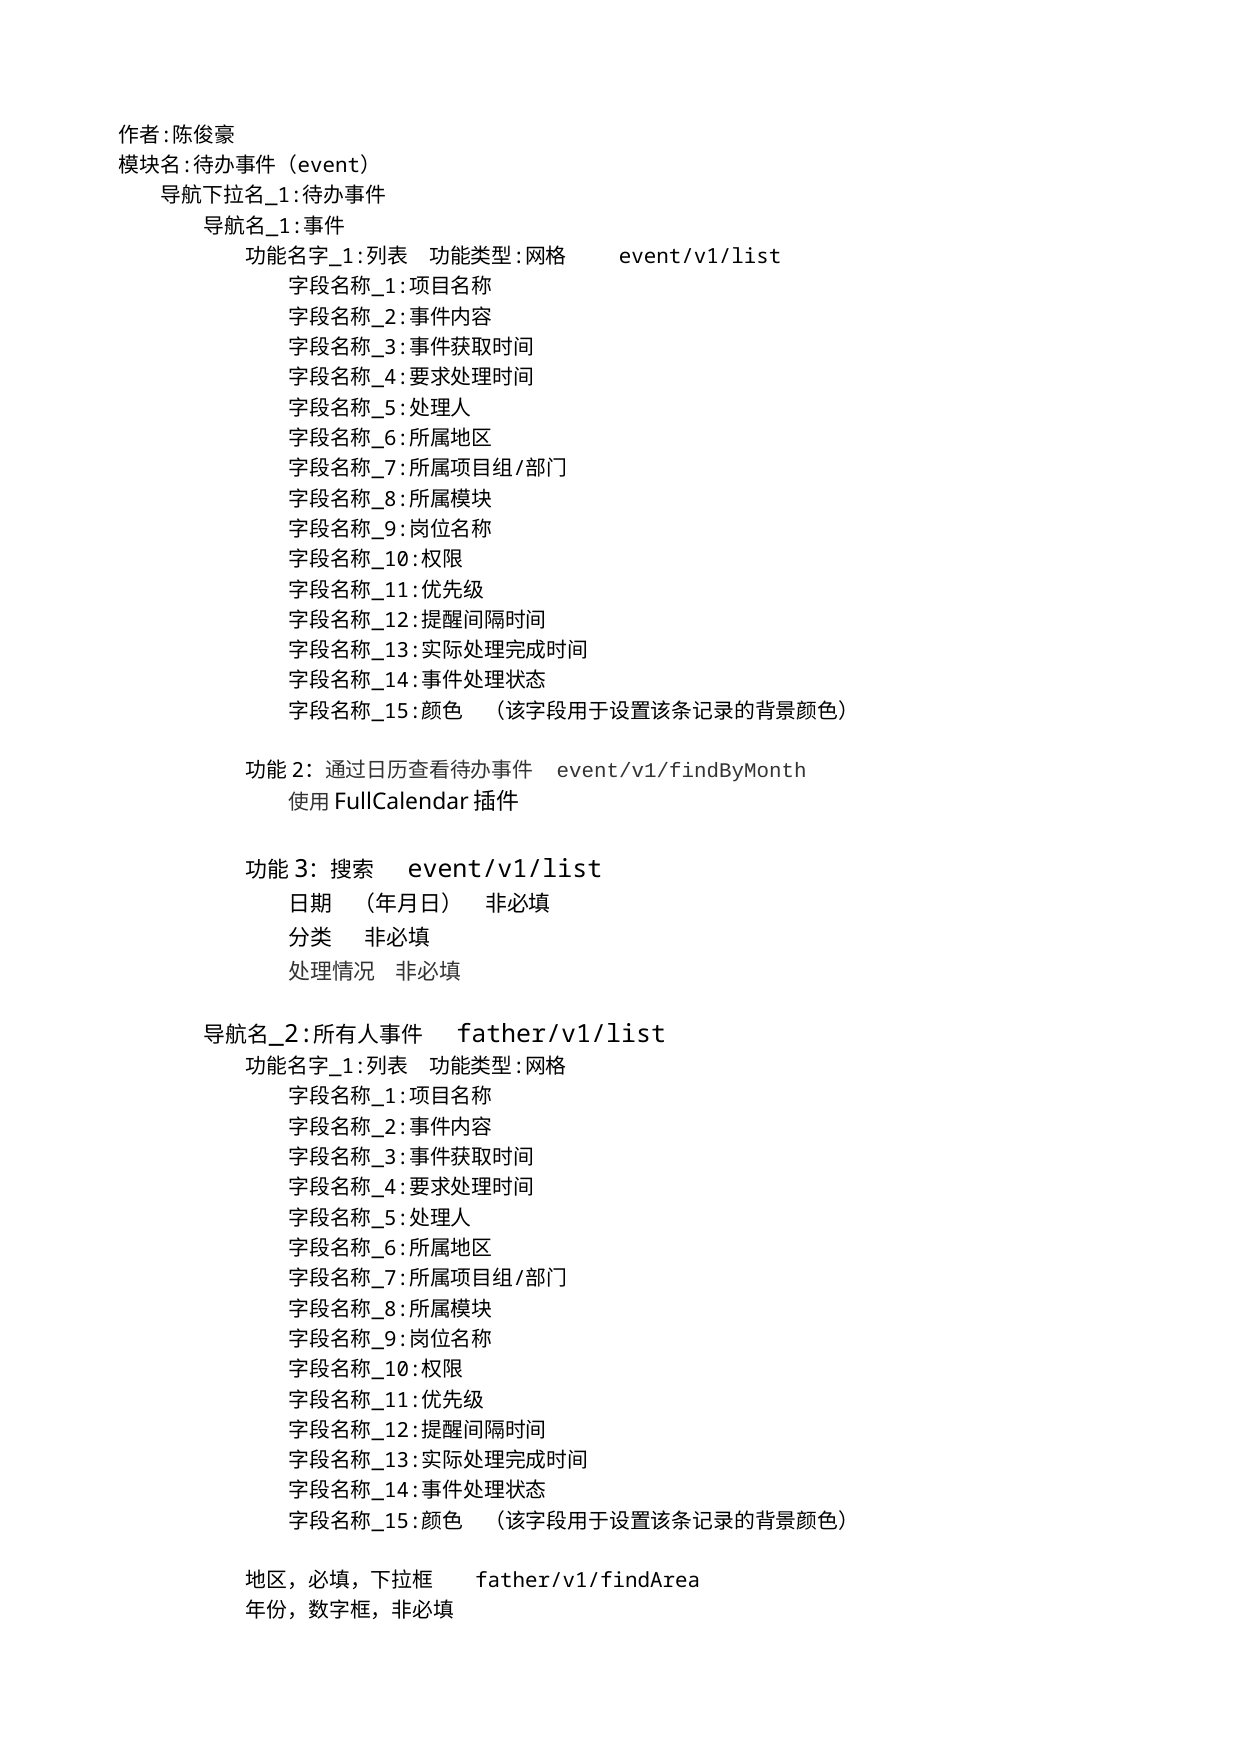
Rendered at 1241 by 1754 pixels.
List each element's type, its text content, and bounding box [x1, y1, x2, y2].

text 字段名称_4:要求处理时间 [118, 361, 1122, 391]
text 导航下拉名_1:待办事件 [118, 179, 1122, 209]
text 字段名称_5:处理人 [118, 391, 1122, 421]
text 年份，数字框，非必填 [118, 1593, 1122, 1623]
text 字段名称_1:项目名称 [118, 1080, 1122, 1110]
text 字段名称_6:所属地区 [118, 1231, 1122, 1262]
text 分类 非必填 [118, 919, 1122, 953]
text 导航名_1:事件 [118, 209, 1122, 239]
text 功能名字_1:列表 功能类型:网格 event/v1/list [118, 239, 1122, 270]
text 字段名称_10:权限 [118, 542, 1122, 573]
text 字段名称_3:事件获取时间 [118, 1140, 1122, 1171]
text 使用FullCalendar插件 [118, 783, 1122, 817]
text 字段名称_11:优先级 [118, 1383, 1122, 1413]
text 字段名称_5:处理人 [118, 1201, 1122, 1231]
text 字段名称_2:事件内容 [118, 1110, 1122, 1140]
text 处理情况 非必填 [118, 953, 1122, 987]
text 字段名称_11:优先级 [118, 573, 1122, 603]
text 功能2：通过日历查看待办事件 event/v1/findByMonth [118, 753, 1122, 783]
text 功能名字_1:列表 功能类型:网格 [118, 1049, 1122, 1080]
text 地区，必填，下拉框 father/v1/findArea [118, 1563, 1122, 1593]
text 字段名称_13:实际处理完成时间 [118, 1443, 1122, 1474]
text 导航名_2:所有人事件 father/v1/list [118, 1015, 1122, 1049]
text 作者:陈俊豪 [118, 118, 1122, 148]
text 功能3：搜索 event/v1/list [118, 851, 1122, 885]
text 模块名:待办事件（event） [118, 148, 1122, 179]
text 字段名称_7:所属项目组/部门 [118, 452, 1122, 482]
text 字段名称_12:提醒间隔时间 [118, 603, 1122, 633]
text 字段名称_8:所属模块 [118, 1292, 1122, 1322]
text 字段名称_12:提醒间隔时间 [118, 1413, 1122, 1443]
text 字段名称_8:所属模块 [118, 482, 1122, 512]
text 字段名称_14:事件处理状态 [118, 1474, 1122, 1504]
text 字段名称_15:颜色 （该字段用于设置该条记录的背景颜色） [118, 1504, 1122, 1534]
text 字段名称_10:权限 [118, 1352, 1122, 1383]
text 字段名称_9:岗位名称 [118, 1322, 1122, 1352]
text 字段名称_3:事件获取时间 [118, 330, 1122, 361]
text 字段名称_7:所属项目组/部门 [118, 1262, 1122, 1292]
text 日期 （年月日） 非必填 [118, 885, 1122, 919]
text 字段名称_4:要求处理时间 [118, 1171, 1122, 1201]
text 字段名称_2:事件内容 [118, 300, 1122, 330]
text 字段名称_1:项目名称 [118, 270, 1122, 300]
text 字段名称_9:岗位名称 [118, 512, 1122, 542]
text 字段名称_14:事件处理状态 [118, 664, 1122, 694]
text 字段名称_6:所属地区 [118, 421, 1122, 452]
text 字段名称_15:颜色 （该字段用于设置该条记录的背景颜色） [118, 694, 1122, 724]
text 字段名称_13:实际处理完成时间 [118, 633, 1122, 664]
